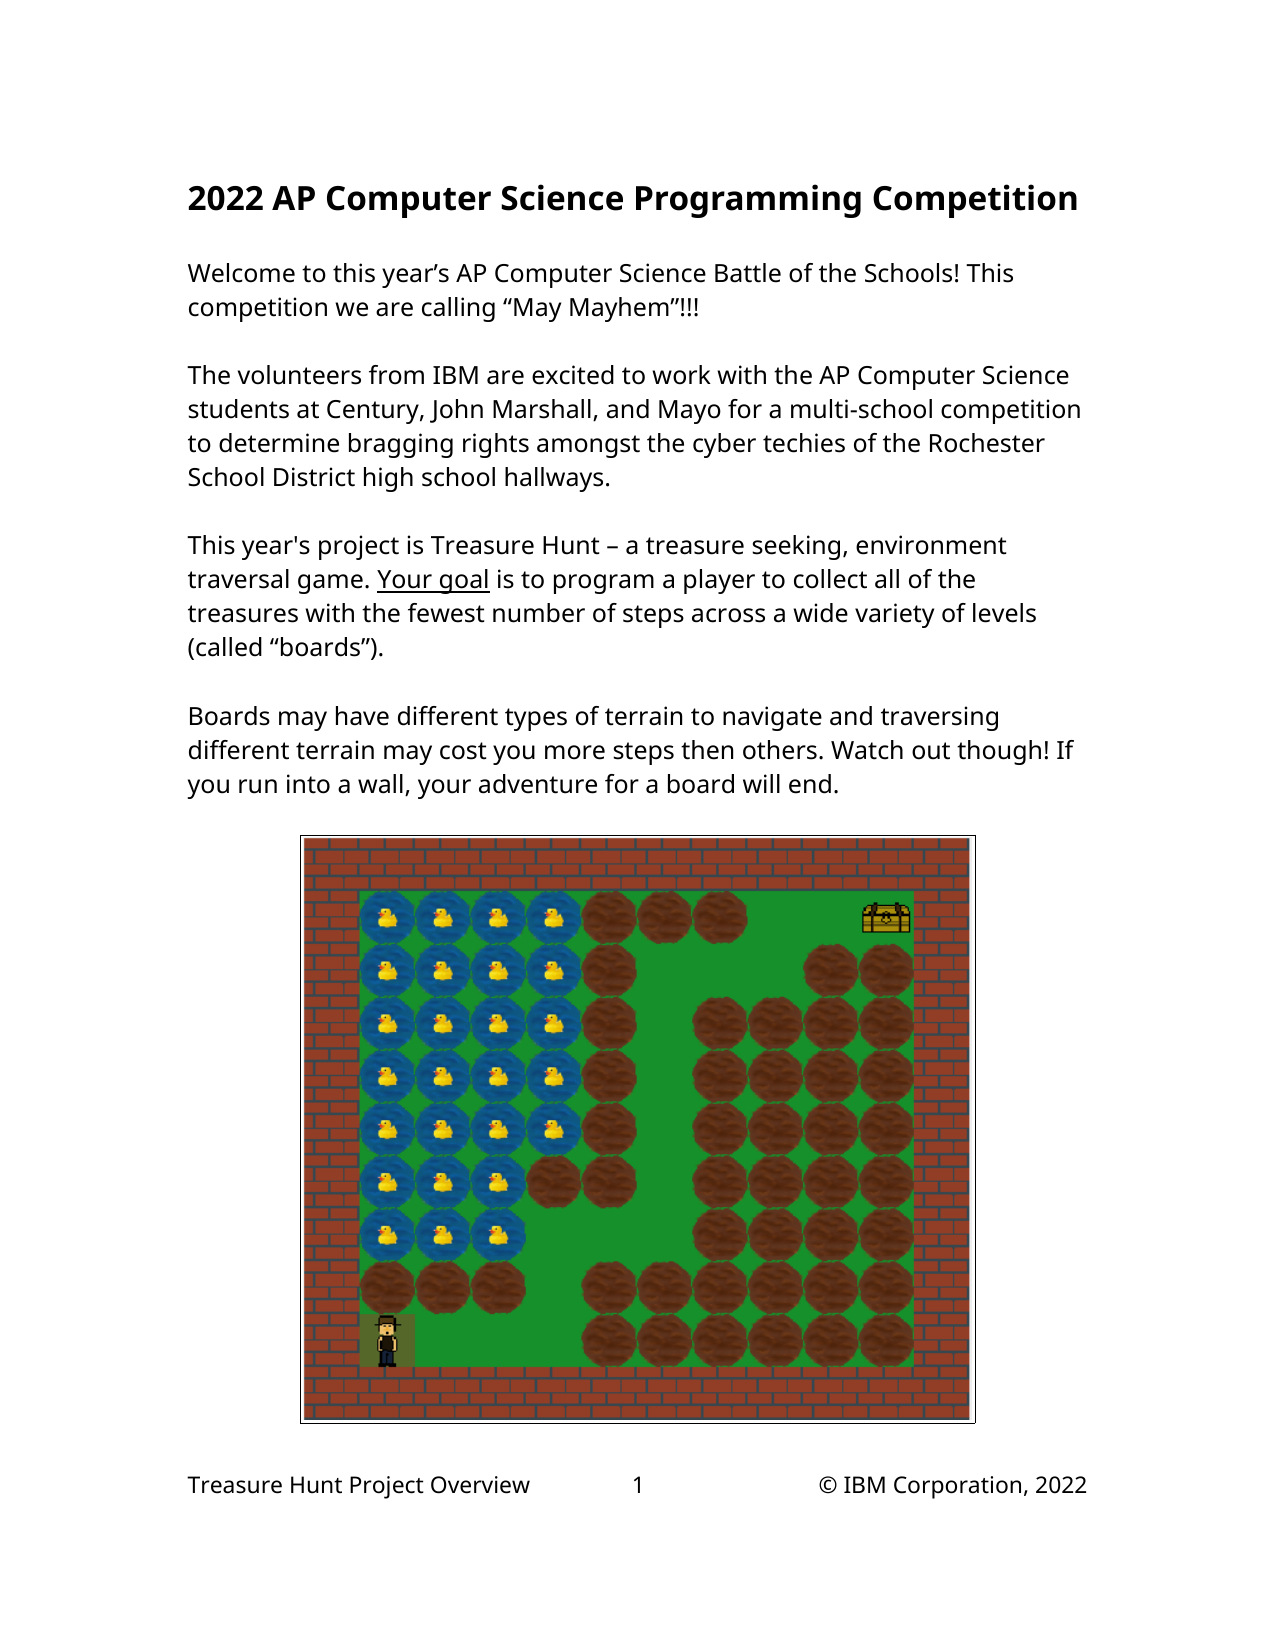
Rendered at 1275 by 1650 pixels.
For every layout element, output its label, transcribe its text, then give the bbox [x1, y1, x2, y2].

picture [303, 837, 972, 1420]
text Boards may have different types of terrain to navigate and traversing different terrain may cost you more steps then others. Watch out though! If you run into a wall, your adventure for a board will end. [187, 698, 1087, 800]
text Welcome to this year’s AP Computer Science Battle of the Schools! This competition we are calling “May Mayhem”!!! [187, 255, 1087, 323]
text This year's project is Treasure Hunt – a treasure seeking, environment traversal game. Your goal is to program a player to collect all of the treasures with the fewest number of steps across a wide variety of levels (called “boards”). [187, 528, 1087, 664]
text The volunteers from IBM are excited to work with the AP Computer Science students at Century, John Marshall, and Mayo for a multi-school competition to determine bragging rights amongst the cyber techies of the Rochester School District high school hallways. [187, 358, 1087, 494]
subtitle 2022 AP Computer Science Programming Competition [187, 175, 1087, 220]
